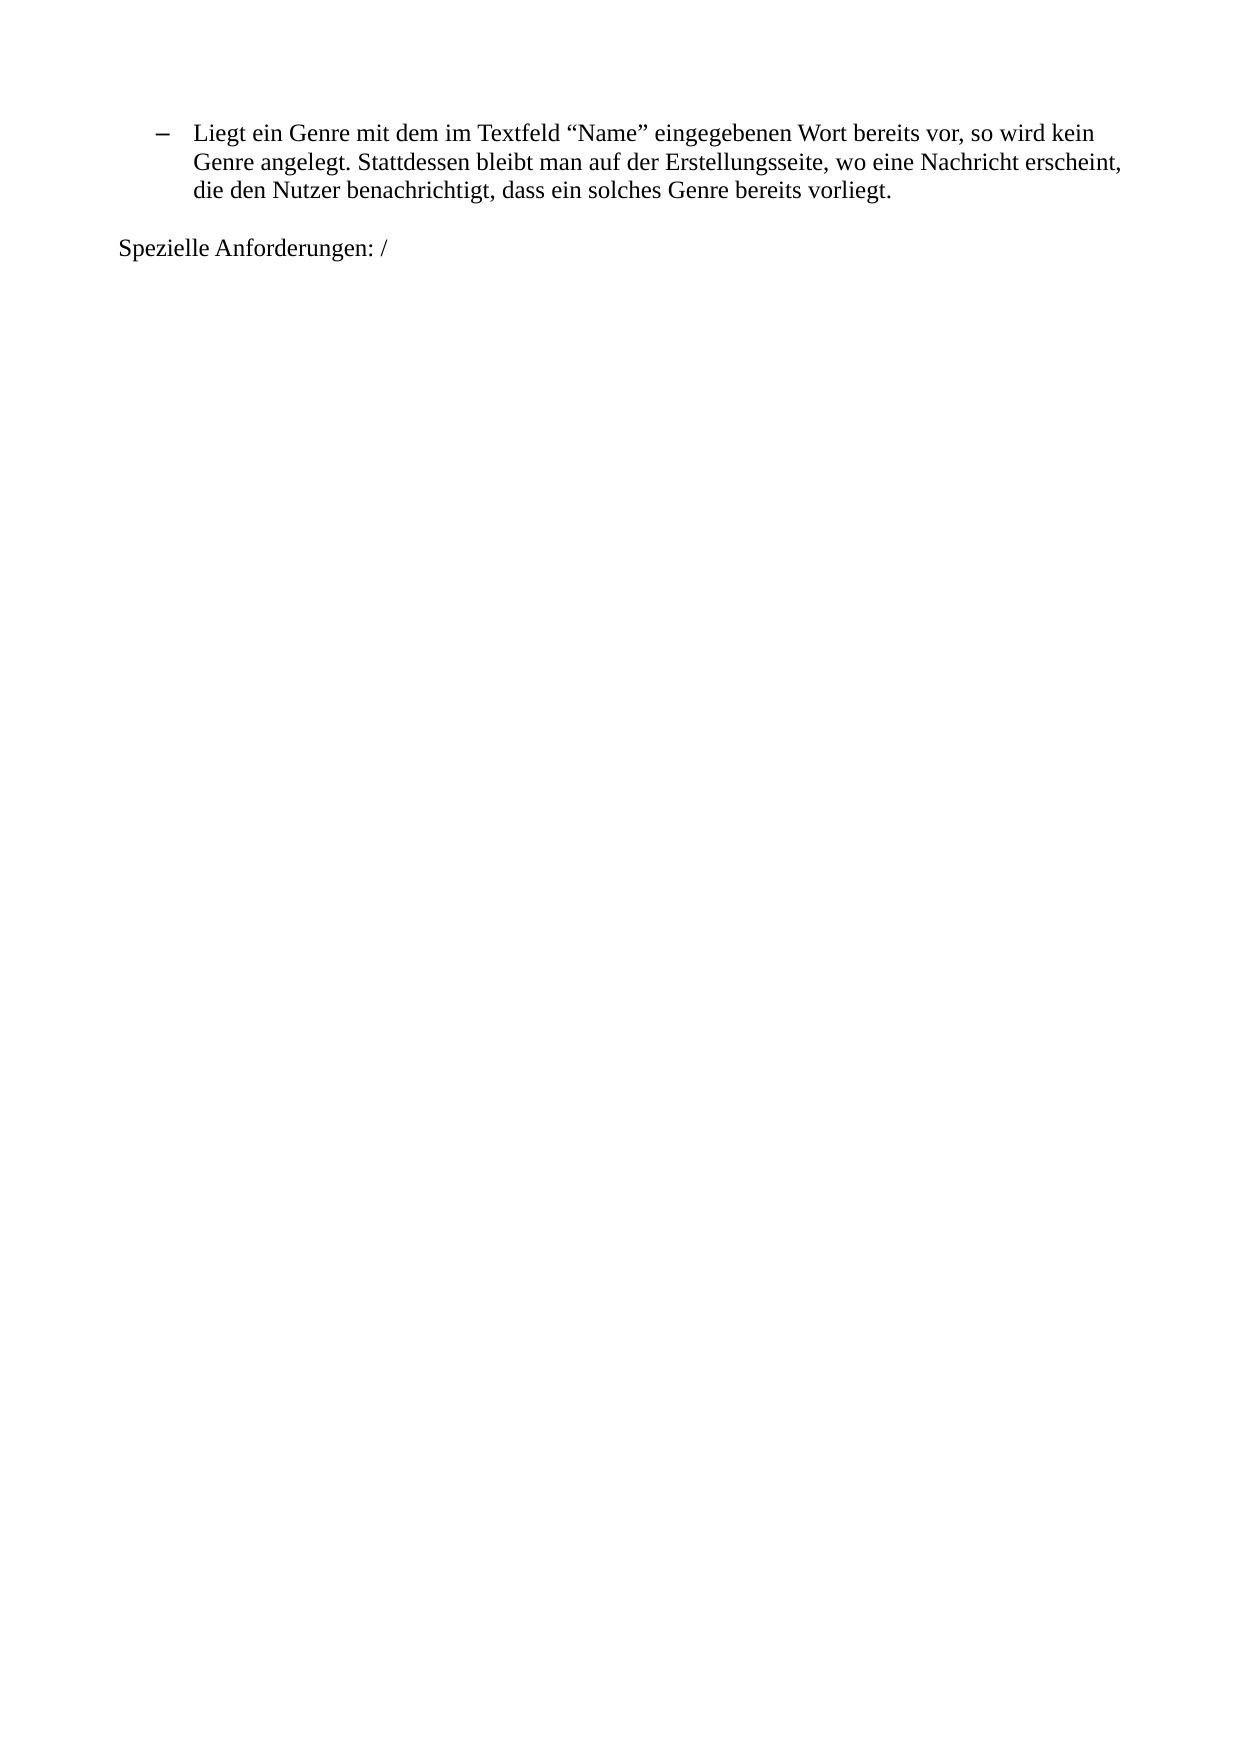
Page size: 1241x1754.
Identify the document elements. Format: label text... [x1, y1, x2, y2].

list Liegt ein Genre mit dem im Textfeld “Name” eingegebenen Wort bereits vor, so wird kein Genre angelegt. Stattdessen bleibt man auf der Erstellungsseite, wo eine Nachricht erscheint, die den Nutzer benachrichtigt, dass ein solches Genre bereits vorliegt. [156, 118, 1122, 204]
text Spezielle Anforderungen: / [118, 233, 1122, 262]
